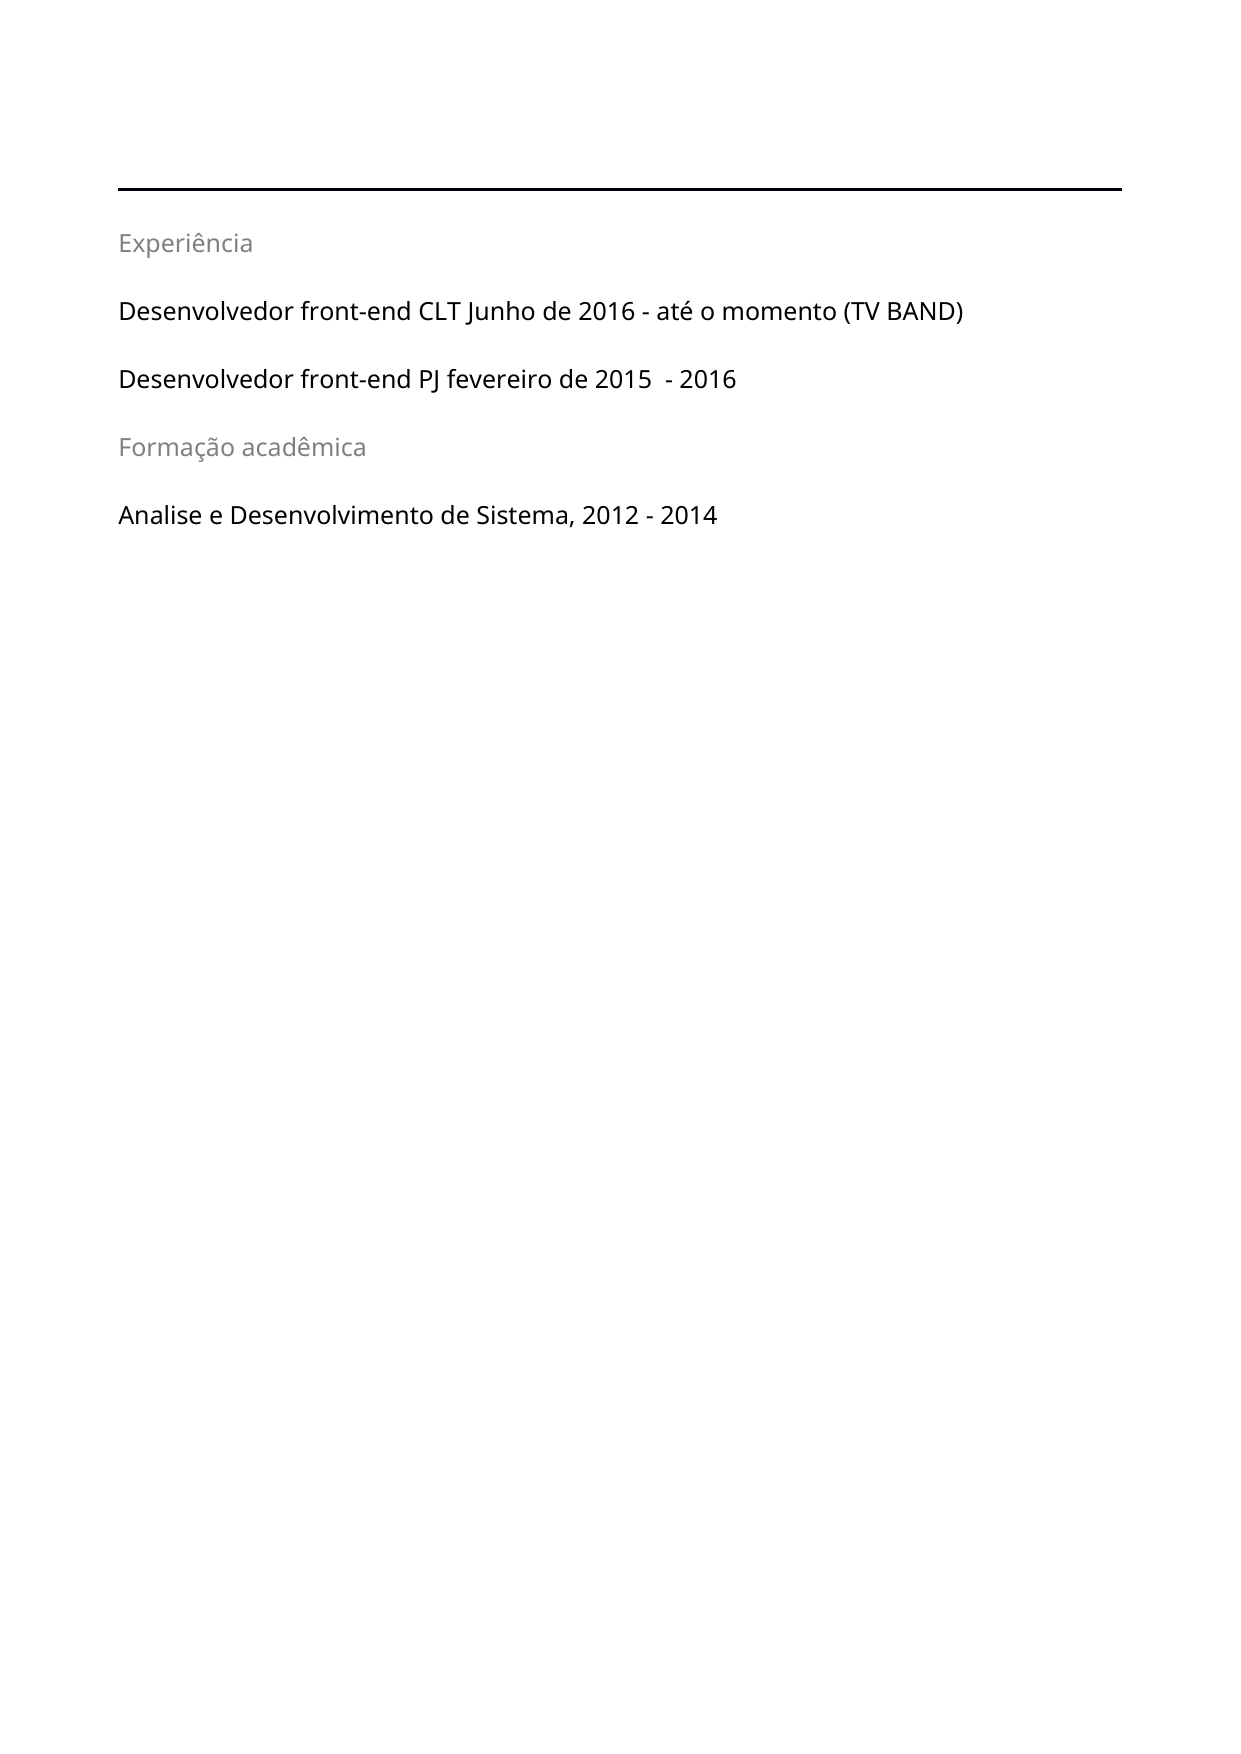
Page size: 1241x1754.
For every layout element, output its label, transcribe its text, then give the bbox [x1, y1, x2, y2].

text Desenvolvedor front-end CLT Junho de 2016 - até o momento (TV BAND) [118, 294, 1122, 328]
text Desenvolvedor front-end PJ fevereiro de 2015 - 2016 [118, 362, 1122, 396]
text Experiência [118, 226, 1122, 259]
text Formação acadêmica [118, 430, 1122, 464]
text Analise e Desenvolvimento de Sistema, 2012 - 2014 [118, 498, 1122, 532]
